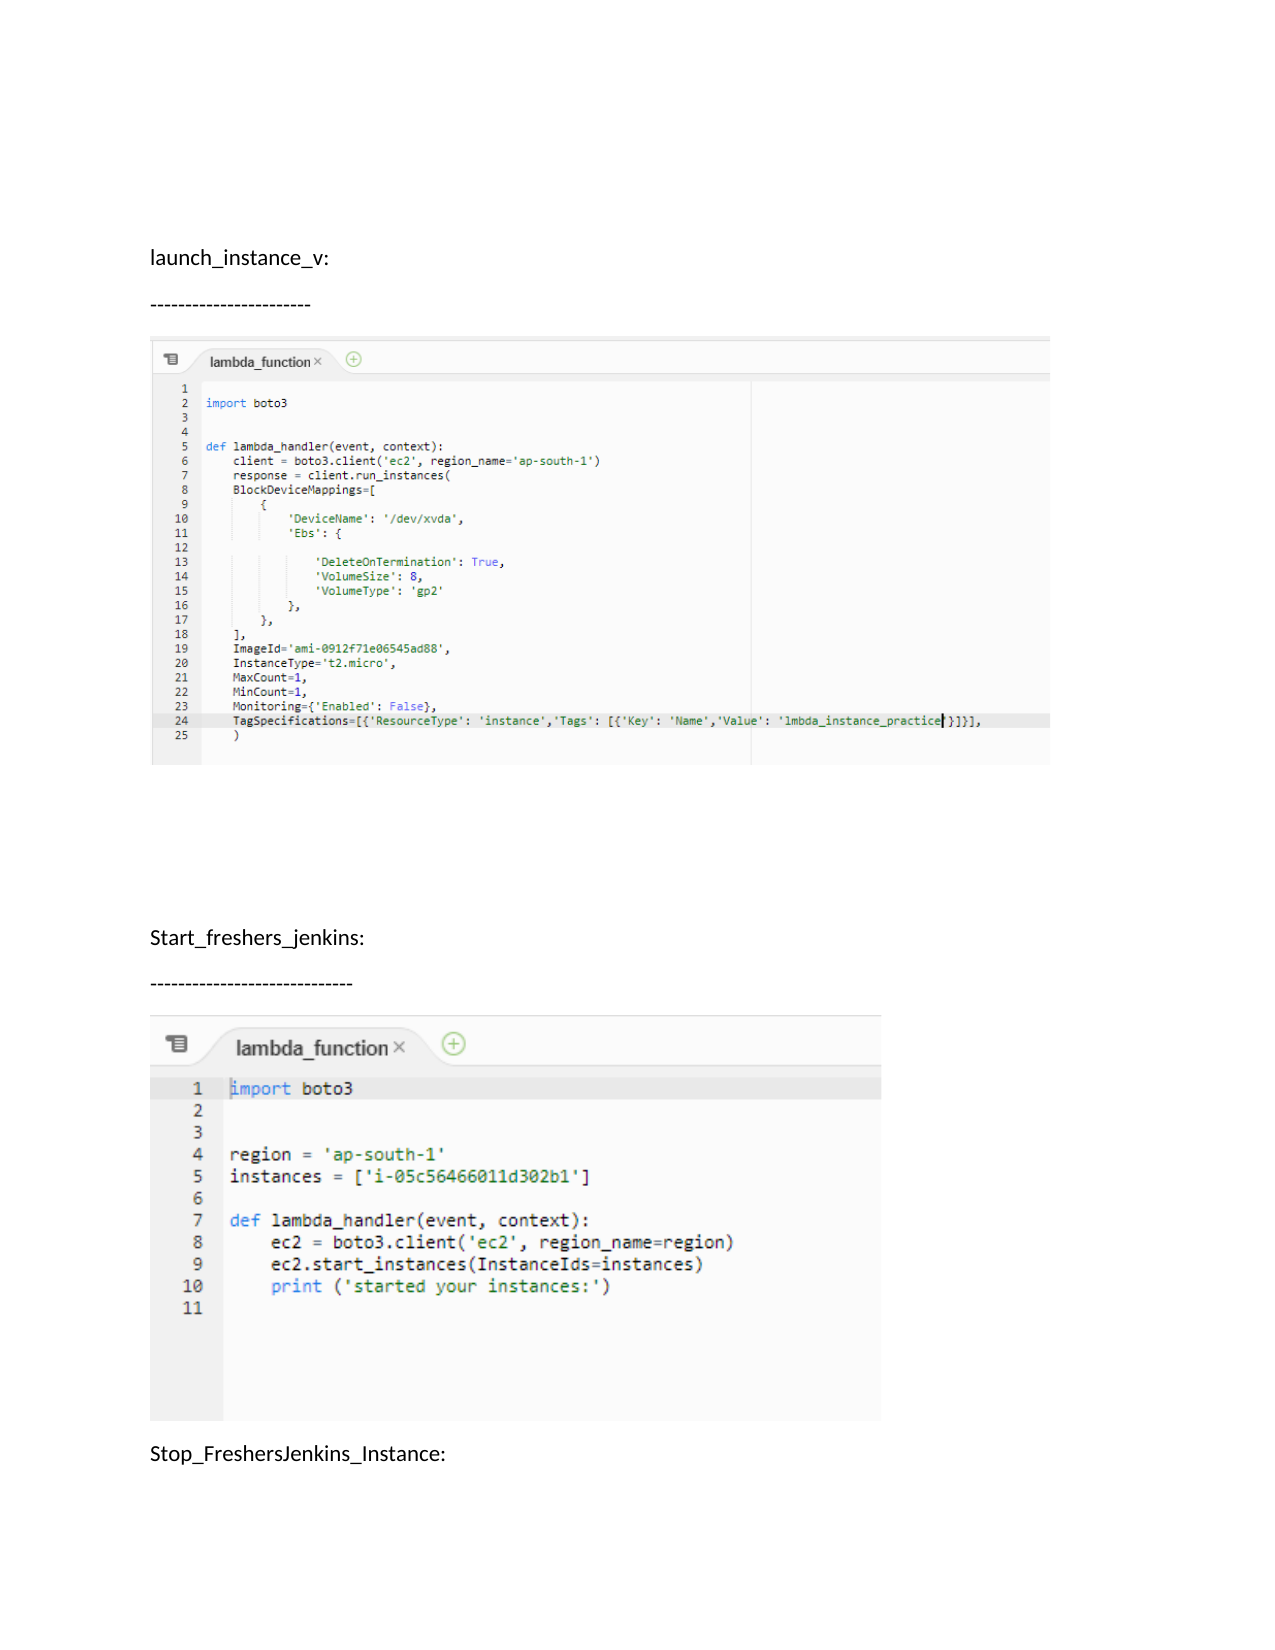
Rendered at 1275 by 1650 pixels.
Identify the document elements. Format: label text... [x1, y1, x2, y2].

picture [150, 1015, 882, 1421]
text ----------------------- [150, 290, 1125, 318]
text ----------------------------- [150, 969, 1125, 997]
text Stop_FreshersJenkins_Instance: [150, 1439, 1125, 1467]
text Start_freshers_jenkins: [150, 923, 1125, 951]
picture [150, 336, 1050, 765]
text launch_instance_v: [150, 243, 1125, 271]
